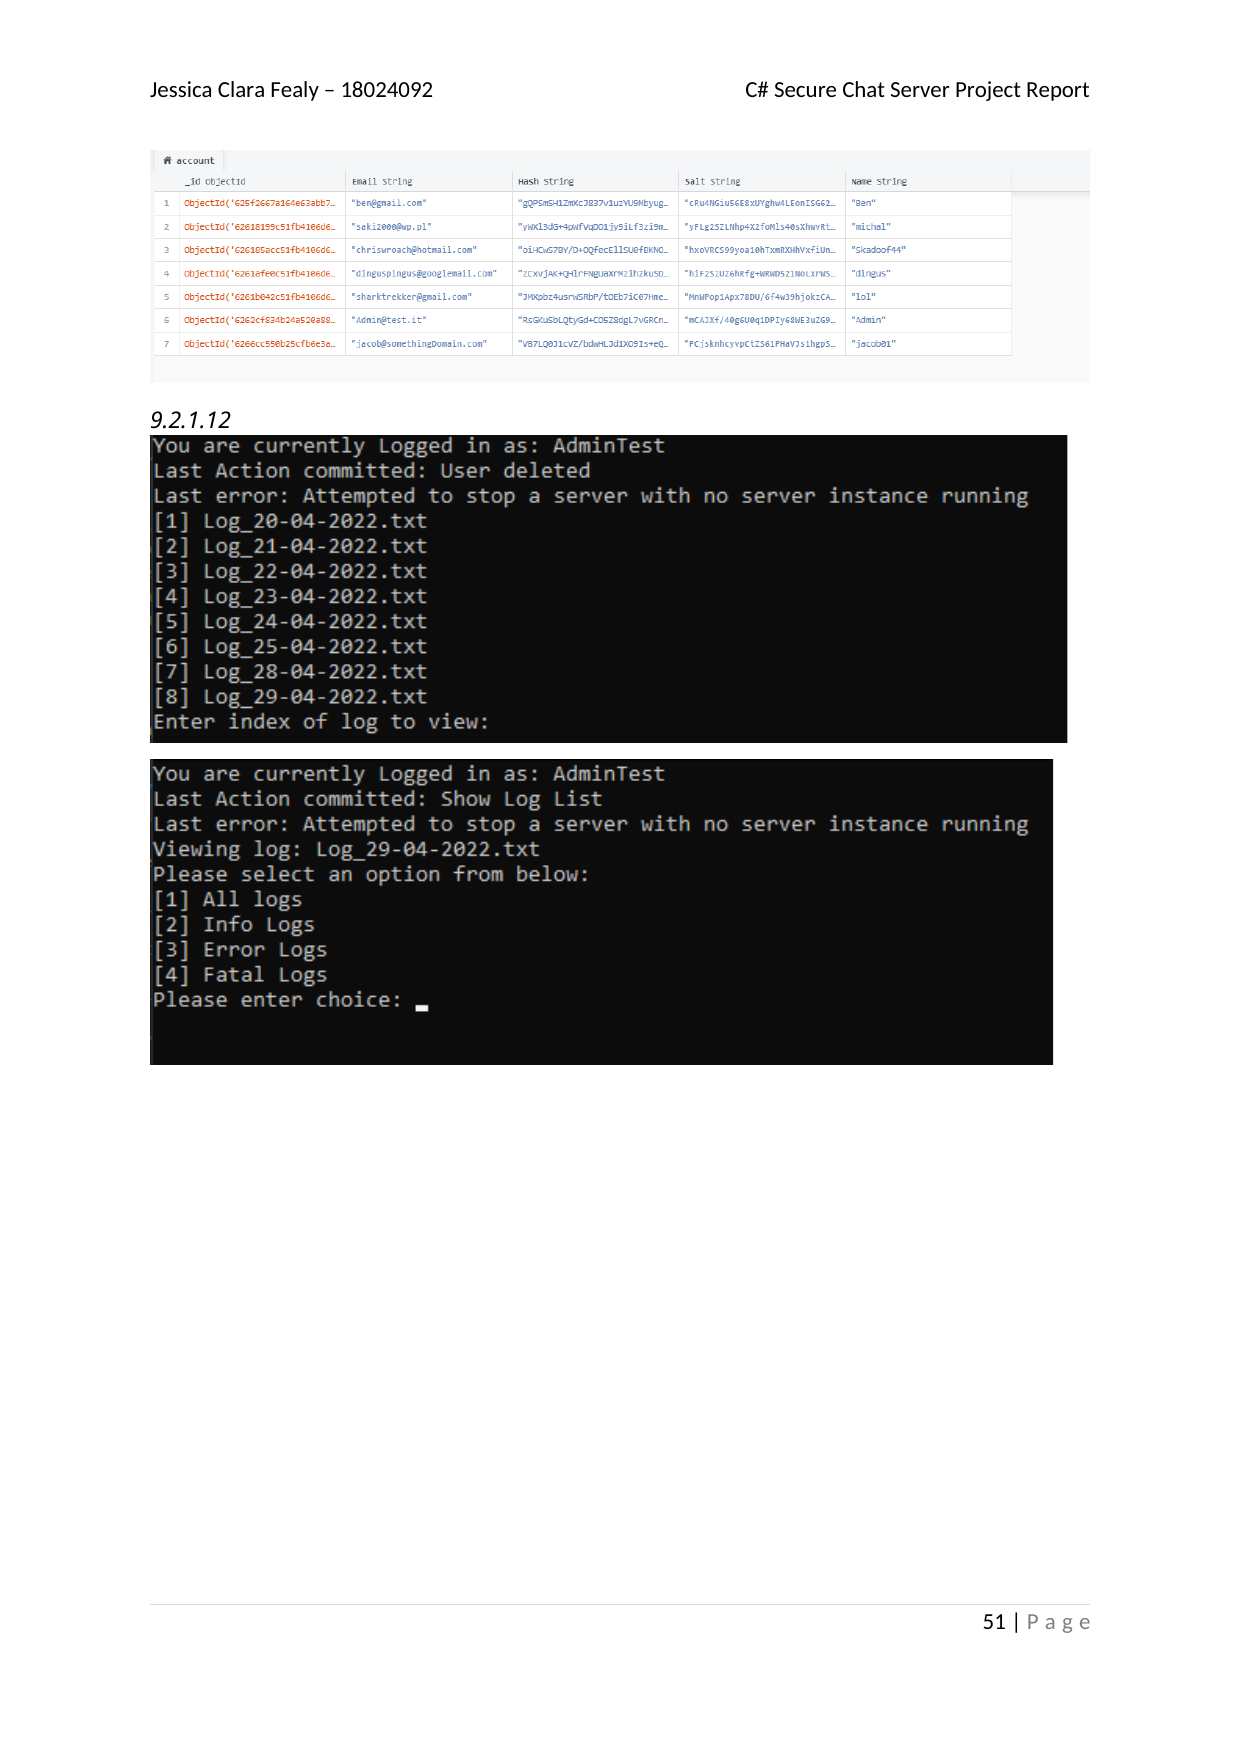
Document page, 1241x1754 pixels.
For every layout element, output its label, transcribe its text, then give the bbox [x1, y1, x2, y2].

subtitle 9.2.1.12 [150, 404, 1090, 435]
